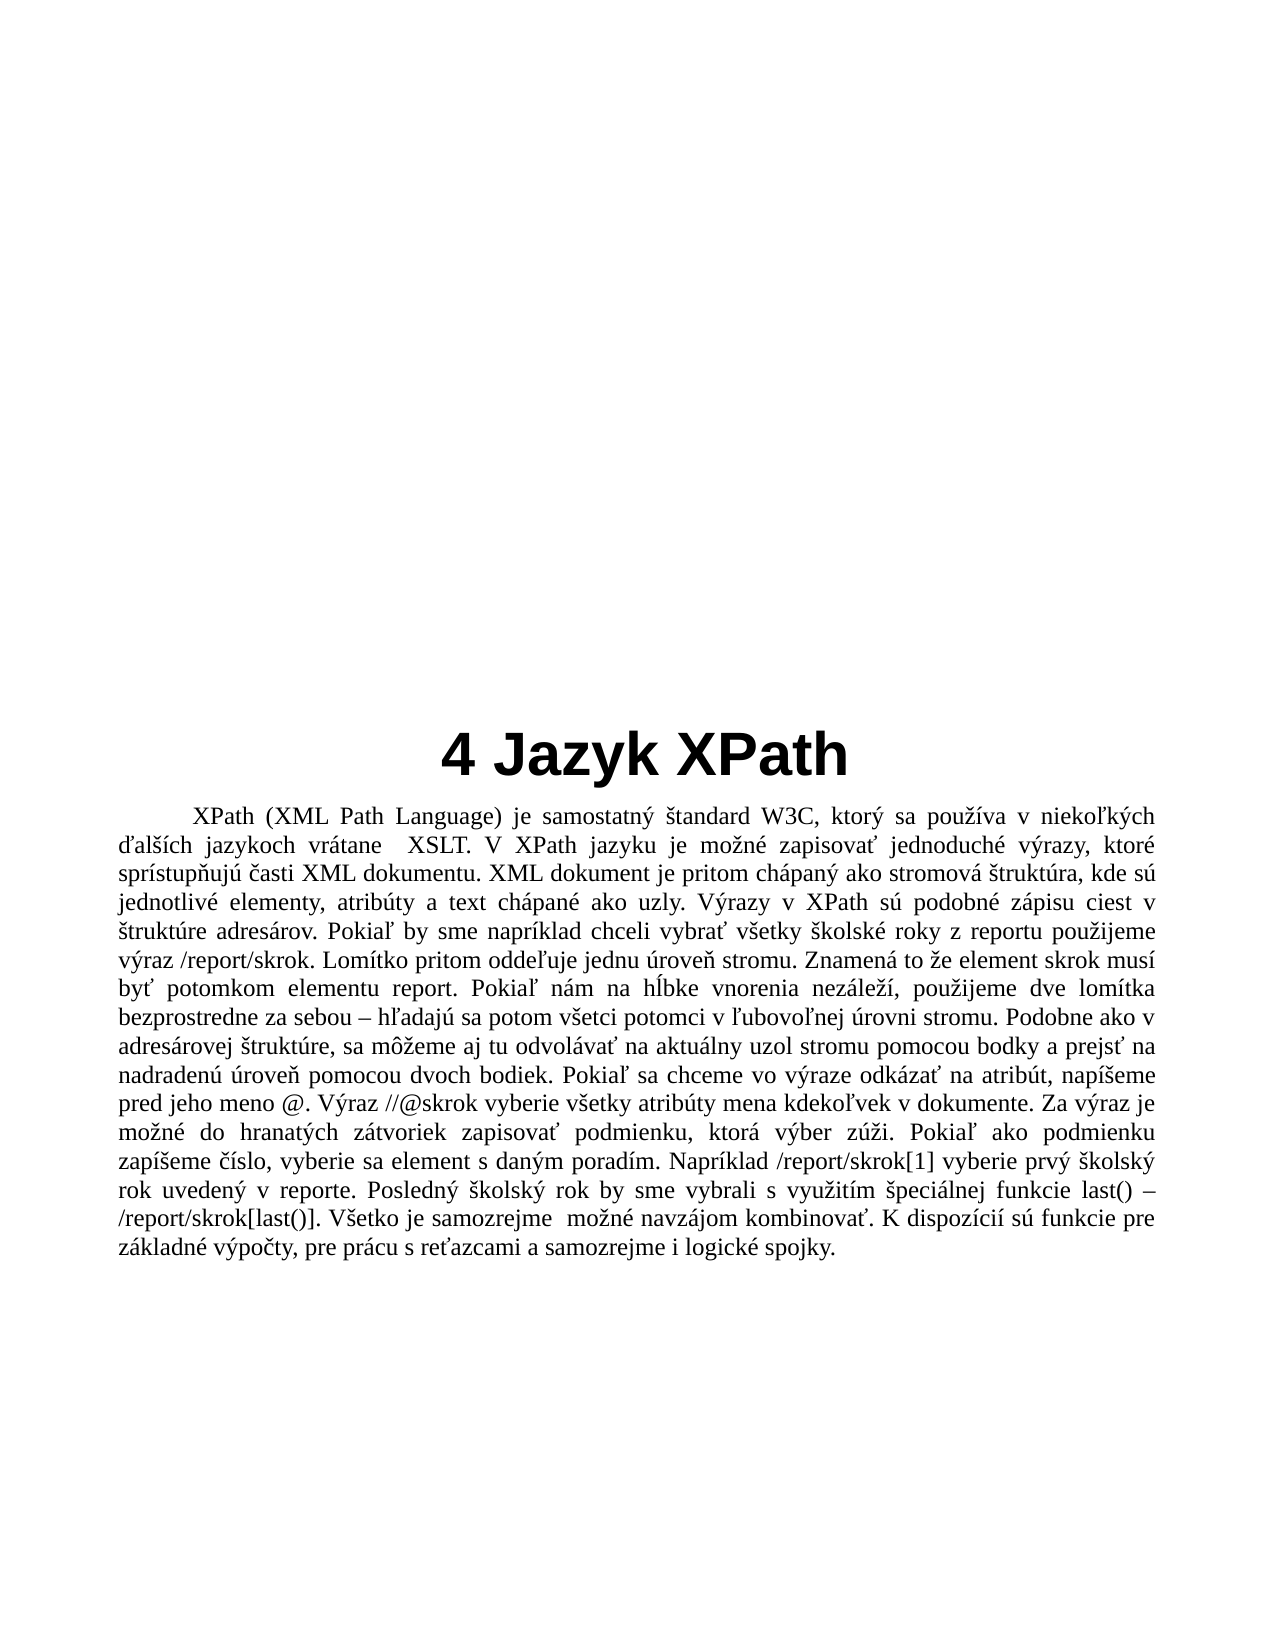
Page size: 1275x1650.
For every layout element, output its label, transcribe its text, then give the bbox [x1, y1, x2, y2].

subtitle Jazyk XPath [118, 718, 1157, 788]
text XPath (XML Path Language) je samostatný štandard W3C, ktorý sa používa v niekoľkých ďalších jazykoch vrátane XSLT. V XPath jazyku je možné zapisovať jednoduché výrazy, ktoré sprístupňujú časti XML dokumentu. XML dokument je pritom chápaný ako stromová štruktúra, kde sú jednotlivé elementy, atribúty a text chápané ako uzly. Výrazy v XPath sú podobné zápisu ciest v štruktúre adresárov. Pokiaľ by sme napríklad chceli vybrať všetky školské roky z reportu použijeme výraz /report/skrok. Lomítko pritom oddeľuje jednu úroveň stromu. Znamená to že element skrok musí byť potomkom elementu report. Pokiaľ nám na hĺbke vnorenia nezáleží, použijeme dve lomítka bezprostredne za sebou – hľadajú sa potom všetci potomci v ľubovoľnej úrovni stromu. Podobne ako v adresárovej štruktúre, sa môžeme aj tu odvolávať na aktuálny uzol stromu pomocou bodky a prejsť na nadradenú úroveň pomocou dvoch bodiek. Pokiaľ sa chceme vo výraze odkázať na atribút, napíšeme pred jeho meno @. Výraz //@skrok vyberie všetky atribúty mena kdekoľvek v dokumente. Za výraz je možné do hranatých zátvoriek zapisovať podmienku, ktorá výber zúži. Pokiaľ ako podmienku zapíšeme číslo, vyberie sa element s daným poradím. Napríklad /report/skrok[1] vyberie prvý školský rok uvedený v reporte. Posledný školský rok by sme vybrali s využitím špeciálnej funkcie last() – /report/skrok[last()]. Všetko je samozrejme možné navzájom kombinovať. K dispozícií sú funkcie pre základné výpočty, pre prácu s reťazcami a samozrejme i logické spojky. [118, 801, 1157, 1261]
